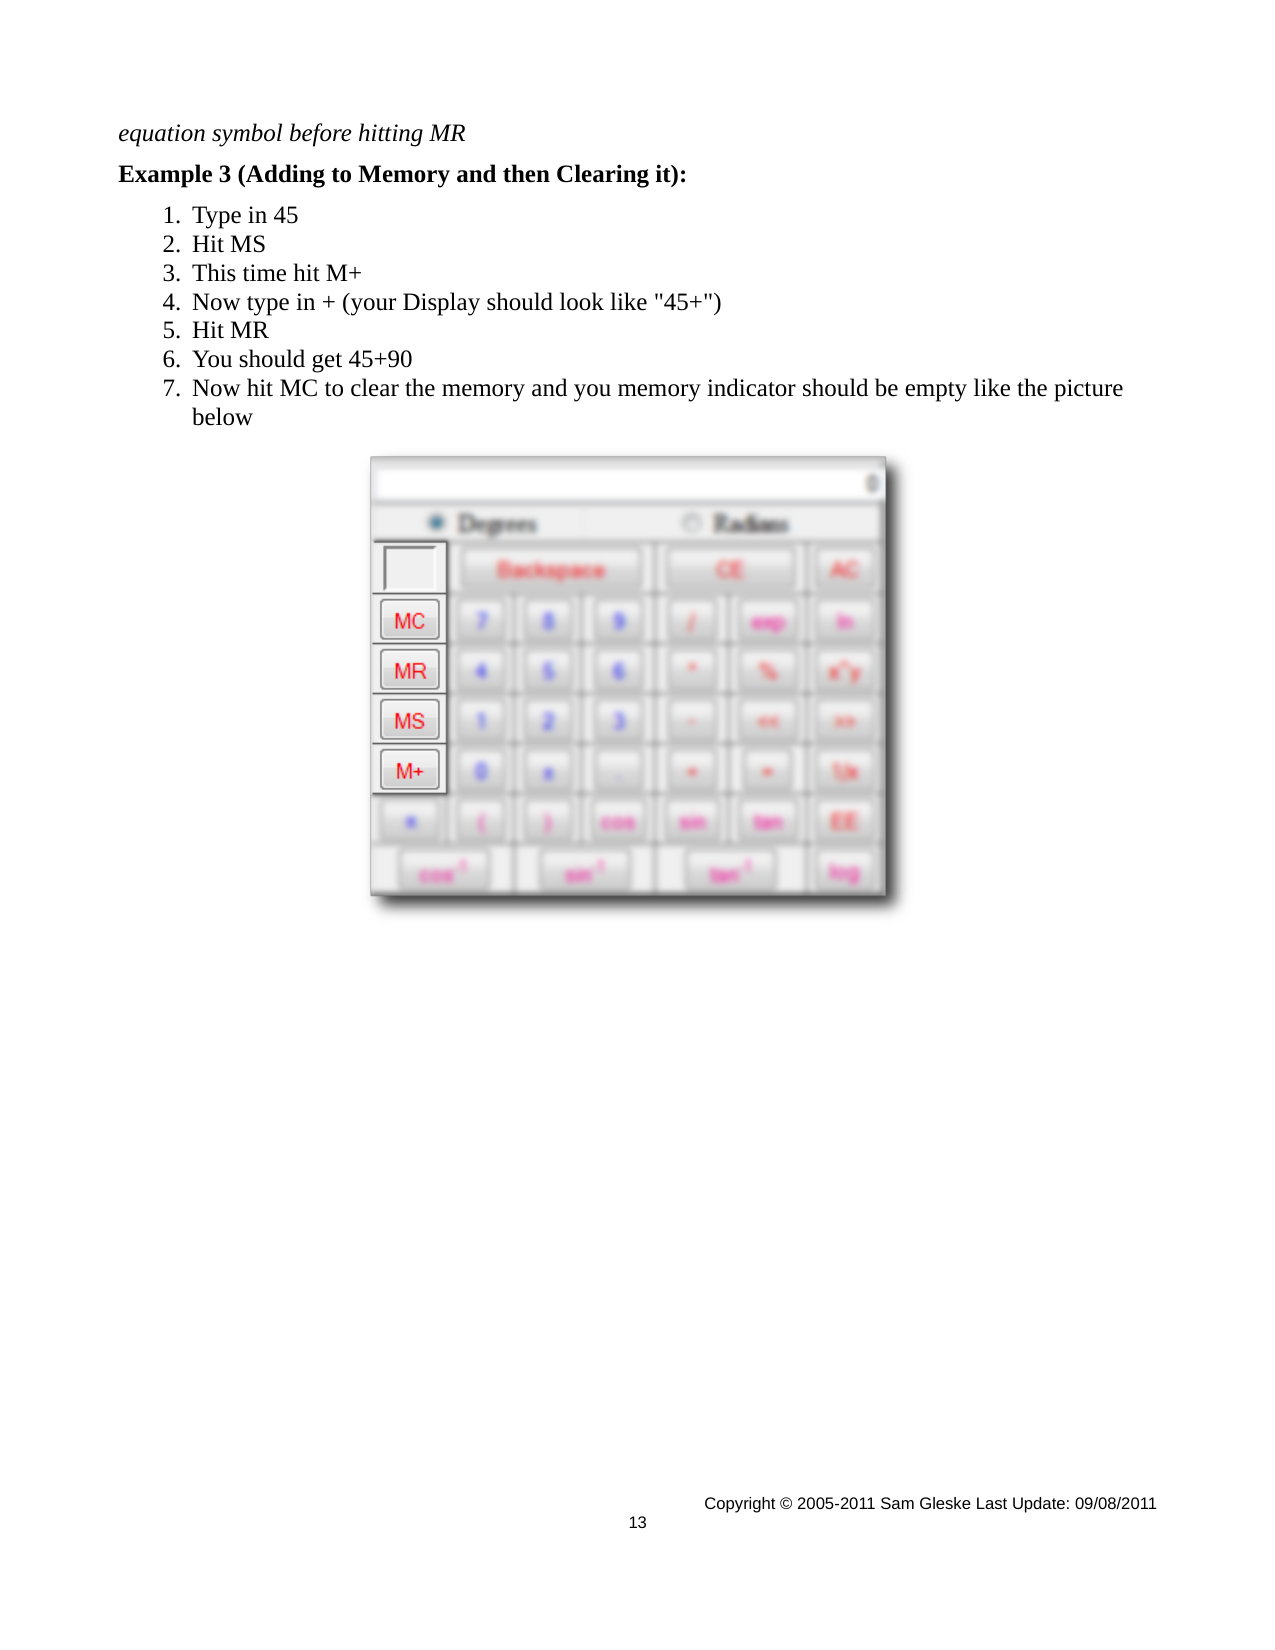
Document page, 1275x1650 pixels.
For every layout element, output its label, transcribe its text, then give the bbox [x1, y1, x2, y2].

text Example 3 (Adding to Memory and then Clearing it): [118, 159, 1157, 188]
list Now hit MC to clear the memory and you memory indicator should be empty like the picture below [162, 373, 1157, 431]
list This time hit M+ [162, 258, 1157, 287]
list Type in 45 [162, 201, 1157, 229]
list Now type in + (your Display should look like "45+") [162, 287, 1157, 316]
list You should get 45+90 [162, 344, 1157, 373]
list Hit MR [162, 316, 1157, 344]
picture [357, 443, 918, 929]
text equation symbol before hitting MR [118, 118, 1157, 147]
list Hit MS [162, 229, 1157, 258]
